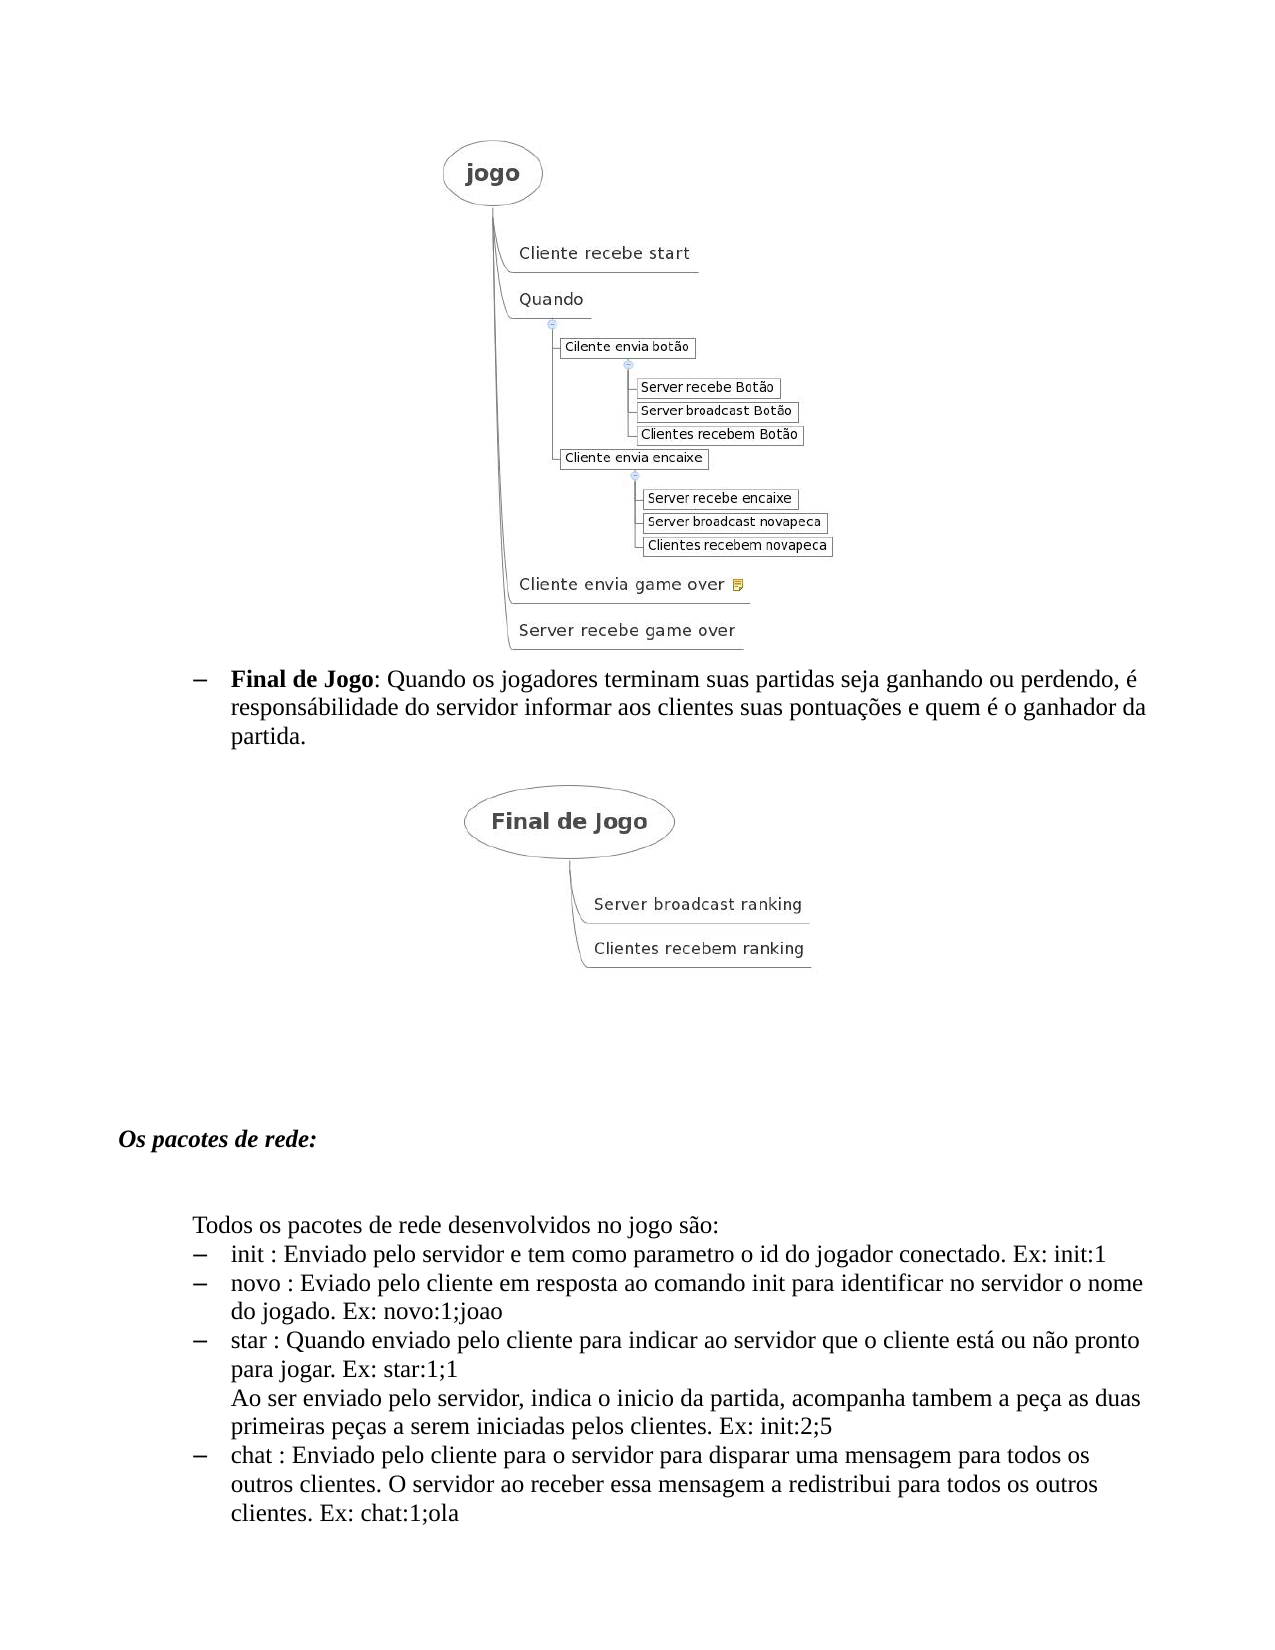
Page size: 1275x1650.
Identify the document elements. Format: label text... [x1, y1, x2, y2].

picture [427, 125, 848, 664]
list init : Enviado pelo servidor e tem como parametro o id do jogador conectado. Ex: init:1 [193, 1239, 1157, 1268]
list Ao ser enviado pelo servidor, indica o inicio da partida, acompanha tambem a peça as duas primeiras peças a serem iniciadas pelos clientes. Ex: init:2;5 [193, 1383, 1157, 1440]
picture [450, 770, 826, 981]
list Final de Jogo: Quando os jogadores terminam suas partidas seja ganhando ou perdendo, é responsábilidade do servidor informar aos clientes suas pontuações e quem é o ganhador da partida. [193, 118, 1157, 750]
list novo : Eviado pelo cliente em resposta ao comando init para identificar no servidor o nome do jogado. Ex: novo:1;joao [193, 1268, 1157, 1325]
list star : Quando enviado pelo cliente para indicar ao servidor que o cliente está ou não pronto para jogar. Ex: star:1;1 [193, 1325, 1157, 1383]
text Todos os pacotes de rede desenvolvidos no jogo são: [118, 1210, 1157, 1239]
text Os pacotes de rede: [118, 1124, 1157, 1153]
list chat : Enviado pelo cliente para o servidor para disparar uma mensagem para todos os outros clientes. O servidor ao receber essa mensagem a redistribui para todos os outros clientes. Ex: chat:1;ola [193, 1440, 1157, 1526]
